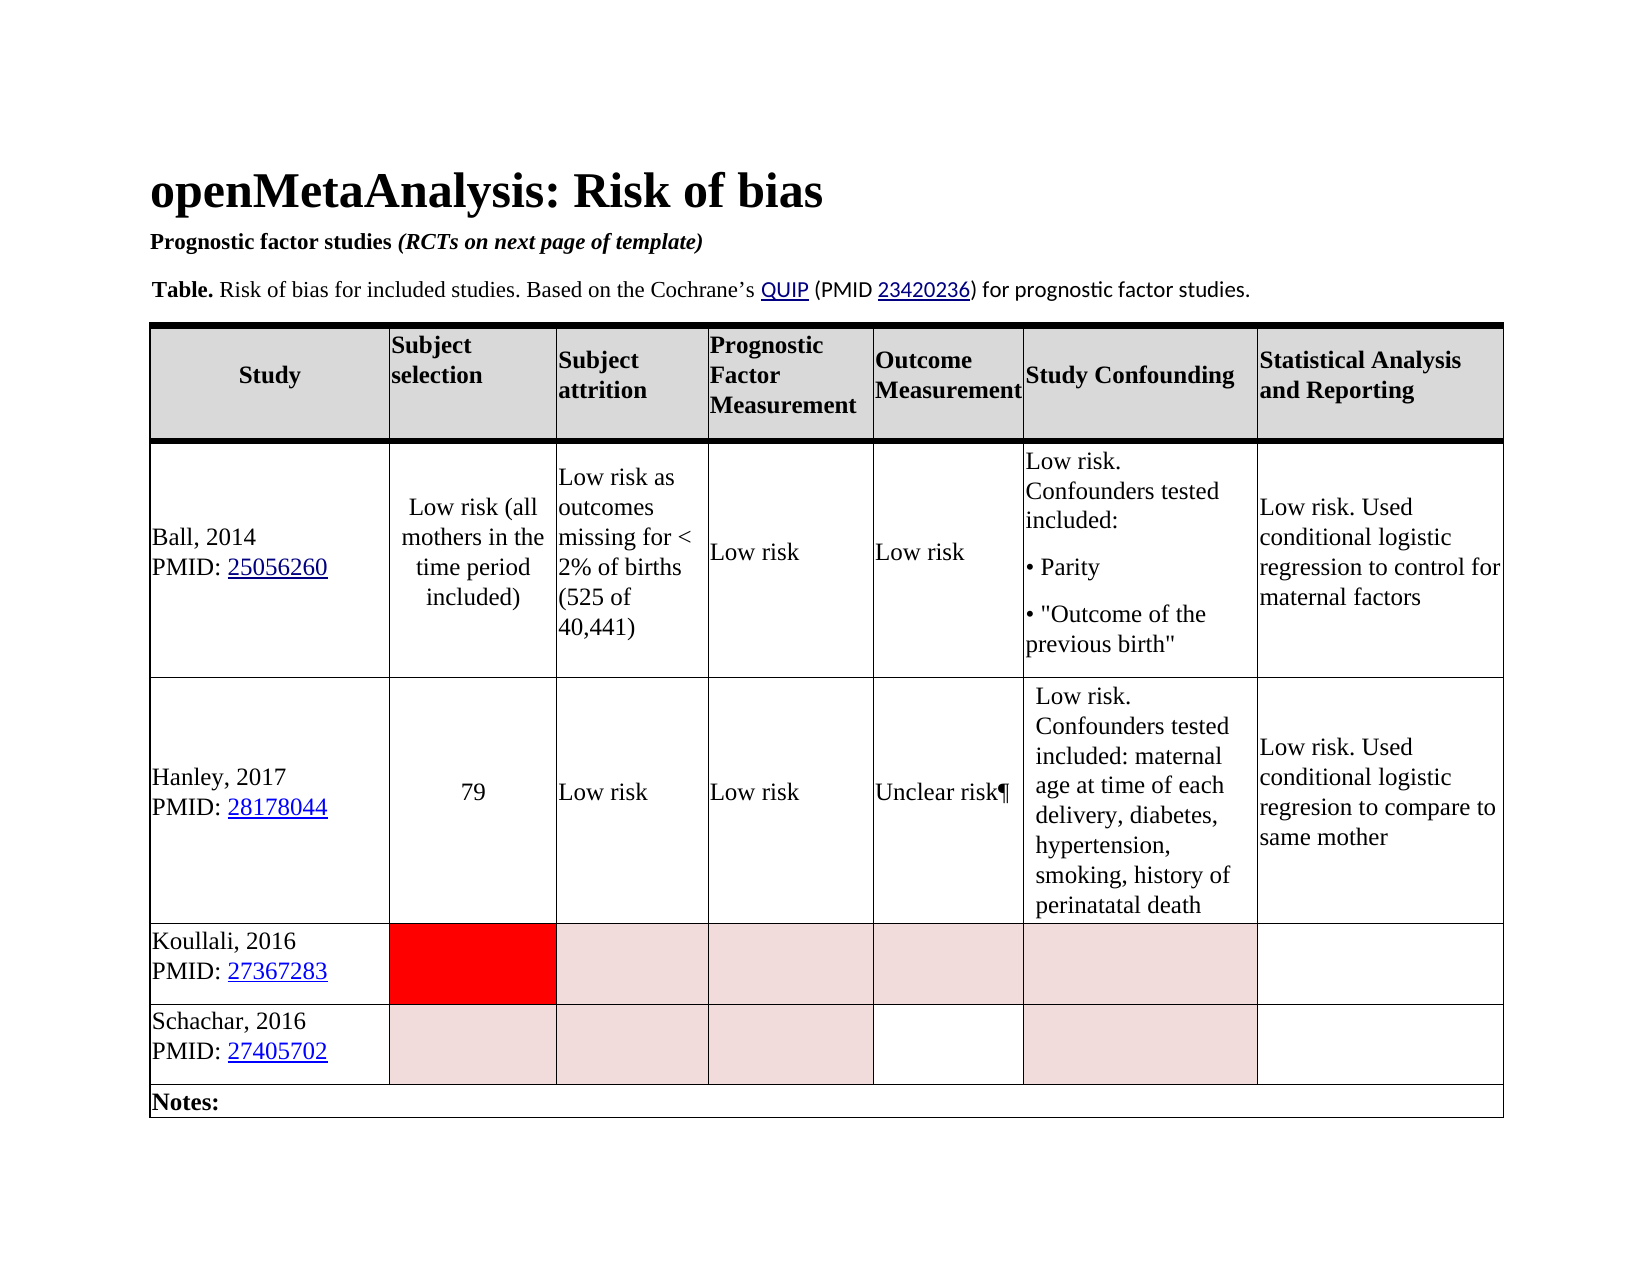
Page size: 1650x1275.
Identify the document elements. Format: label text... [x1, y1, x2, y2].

table_cell Subject attrition [557, 329, 708, 438]
table_cell Ball, 2014 PMID: 25056260 [151, 444, 389, 677]
table_cell Unclear risk¶ [874, 678, 1023, 923]
table_cell [1024, 1005, 1257, 1084]
table_cell 79 [390, 678, 556, 923]
table_cell Low risk [874, 444, 1023, 677]
table_cell [1024, 924, 1257, 1004]
table_cell Low risk [709, 678, 873, 923]
table_header Table. Risk of bias for included studies. Based on the Cochrane’s QUIP (PMID 23420236) for prognostic factor studies. [151, 274, 1503, 322]
table_cell Study [151, 329, 389, 438]
table_cell Notes: [151, 1085, 1503, 1117]
text openMetaAnalysis: Risk of bias [150, 160, 1500, 218]
table_cell [390, 1005, 556, 1084]
table_cell [557, 1005, 708, 1084]
table_cell Low risk. Used conditional logistic regresion to compare to same mother [1258, 678, 1503, 923]
table_cell Outcome Measurement [874, 329, 1023, 438]
table_cell [874, 924, 1023, 1004]
table_cell [1258, 1005, 1503, 1084]
table_cell [390, 924, 556, 1004]
table_header [1025, 679, 1034, 922]
table_cell Low risk as outcomes missing for < 2% of births (525 of 40,441) [557, 444, 708, 677]
table_cell [709, 1005, 873, 1084]
table_cell Low risk (all mothers in the time period included) [390, 444, 556, 677]
table_header Low risk. Confounders tested included: maternal age at time of each delivery, diabetes, hypertension, smoking, history of perinatatal death [1034, 679, 1256, 922]
table_cell Statistical Analysis and Reporting [1258, 329, 1503, 438]
table_cell Study Confounding [1024, 329, 1257, 438]
table_cell [874, 1005, 1023, 1084]
table_cell [1258, 924, 1503, 1004]
table_cell Prognostic Factor Measurement [709, 329, 873, 438]
table_cell Low risk. Used conditional logistic regression to control for maternal factors [1258, 444, 1503, 677]
table_cell Schachar, 2016 PMID: 27405702 [151, 1005, 389, 1084]
table_cell Low risk [557, 678, 708, 923]
table_cell Subject selection [390, 329, 556, 438]
table_cell [557, 924, 708, 1004]
text Prognostic factor studies (RCTs on next page of template) [150, 228, 1500, 255]
table_cell Low risk. Confounders tested included: • Parity • "Outcome of the previous birth" [1024, 444, 1257, 677]
table_cell Low risk [709, 444, 873, 677]
table_cell Koullali, 2016 PMID: 27367283 [151, 924, 389, 1004]
table_cell [709, 924, 873, 1004]
table_cell Hanley, 2017 PMID: 28178044 [151, 678, 389, 923]
